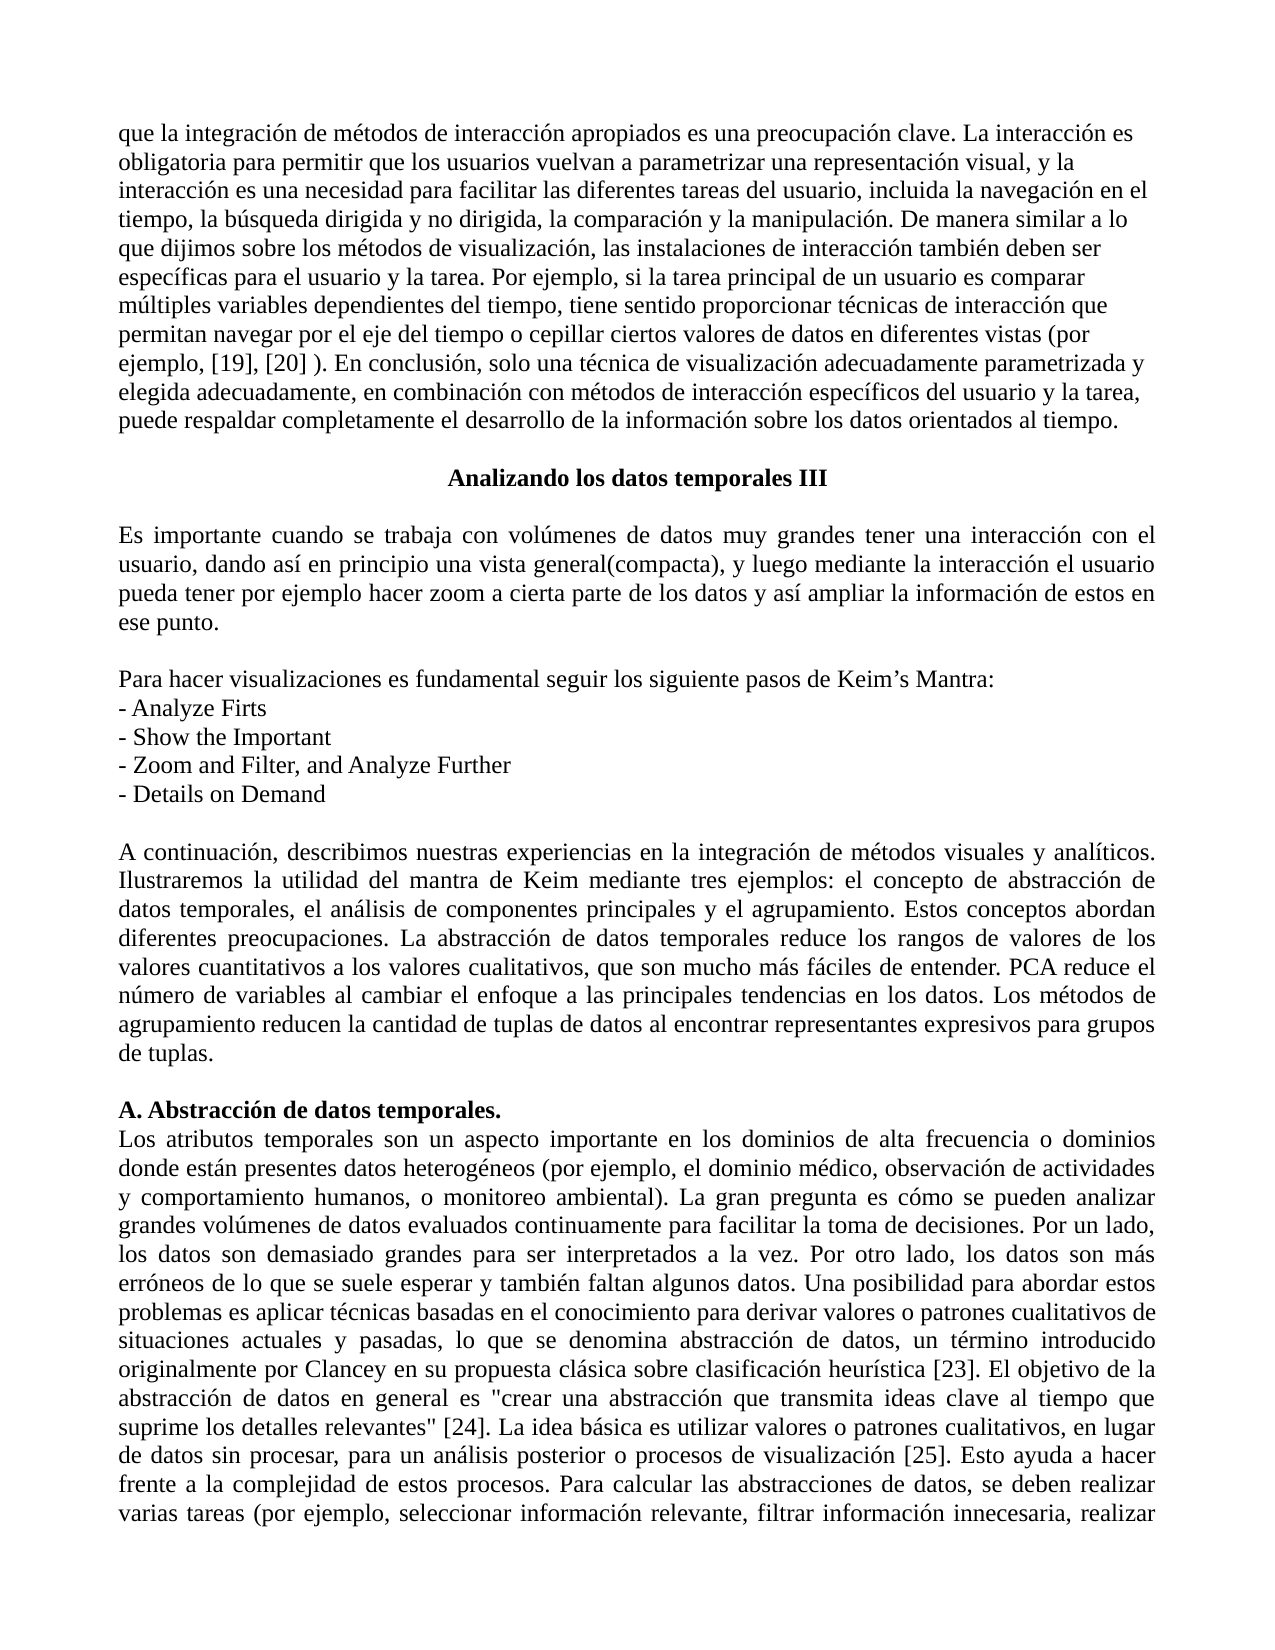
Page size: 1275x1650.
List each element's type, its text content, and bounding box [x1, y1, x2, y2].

text A. Abstracción de datos temporales. [118, 1096, 1157, 1124]
text Es importante cuando se trabaja con volúmenes de datos muy grandes tener una interacción con el usuario, dando así en principio una vista general(compacta), y luego mediante la interacción el usuario pueda tener por ejemplo hacer zoom a cierta parte de los datos y así ampliar la información de estos en ese punto. [118, 521, 1157, 636]
text que la integración de métodos de interacción apropiados es una preocupación clave. La interacción es obligatoria para permitir que los usuarios vuelvan a parametrizar una representación visual, y la interacción es una necesidad para facilitar las diferentes tareas del usuario, incluida la navegación en el tiempo, la búsqueda dirigida y no dirigida, la comparación y la manipulación. De manera similar a lo que dijimos sobre los métodos de visualización, las instalaciones de interacción también deben ser específicas para el usuario y la tarea. Por ejemplo, si la tarea principal de un usuario es comparar múltiples variables dependientes del tiempo, tiene sentido proporcionar técnicas de interacción que permitan navegar por el eje del tiempo o cepillar ciertos valores de datos en diferentes vistas (por ejemplo, [19], [20] ). En conclusión, solo una técnica de visualización adecuadamente parametrizada y elegida adecuadamente, en combinación con métodos de interacción específicos del usuario y la tarea, puede respaldar completamente el desarrollo de la información sobre los datos orientados al tiempo. [118, 118, 1157, 434]
text Los atributos temporales son un aspecto importante en los dominios de alta frecuencia o dominios donde están presentes datos heterogéneos (por ejemplo, el dominio médico, observación de actividades y comportamiento humanos, o monitoreo ambiental). La gran pregunta es cómo se pueden analizar grandes volúmenes de datos evaluados continuamente para facilitar la toma de decisiones. Por un lado, los datos son demasiado grandes para ser interpretados a la vez. Por otro lado, los datos son más erróneos de lo que se suele esperar y también faltan algunos datos. Una posibilidad para abordar estos problemas es aplicar técnicas basadas en el conocimiento para derivar valores o patrones cualitativos de situaciones actuales y pasadas, lo que se denomina abstracción de datos, un término introducido originalmente por Clancey en su propuesta clásica sobre clasificación heurística [23]. El objetivo de la abstracción de datos en general es "crear una abstracción que transmita ideas clave al tiempo que suprime los detalles relevantes" [24]. La idea básica es utilizar valores o patrones cualitativos, en lugar de datos sin procesar, para un análisis posterior o procesos de visualización [25]. Esto ayuda a hacer frente a la complejidad de estos procesos. Para calcular las abstracciones de datos, se deben realizar varias tareas (por ejemplo, seleccionar información relevante, filtrar información innecesaria, realizar [118, 1124, 1157, 1527]
text - Show the Important [118, 722, 1157, 751]
text - Zoom and Filter, and Analyze Further [118, 751, 1157, 779]
text - Analyze Firts [118, 693, 1157, 722]
text - Details on Demand [118, 779, 1157, 808]
text Analizando los datos temporales III [118, 463, 1157, 492]
text Para hacer visualizaciones es fundamental seguir los siguiente pasos de Keim’s Mantra: [118, 664, 1157, 693]
text A continuación, describimos nuestras experiencias en la integración de métodos visuales y analíticos. Ilustraremos la utilidad del mantra de Keim mediante tres ejemplos: el concepto de abstracción de datos temporales, el análisis de componentes principales y el agrupamiento. Estos conceptos abordan diferentes preocupaciones. La abstracción de datos temporales reduce los rangos de valores de los valores cuantitativos a los valores cualitativos, que son mucho más fáciles de entender. PCA reduce el número de variables al cambiar el enfoque a las principales tendencias en los datos. Los métodos de agrupamiento reducen la cantidad de tuplas de datos al encontrar representantes expresivos para grupos de tuplas. [118, 837, 1157, 1067]
